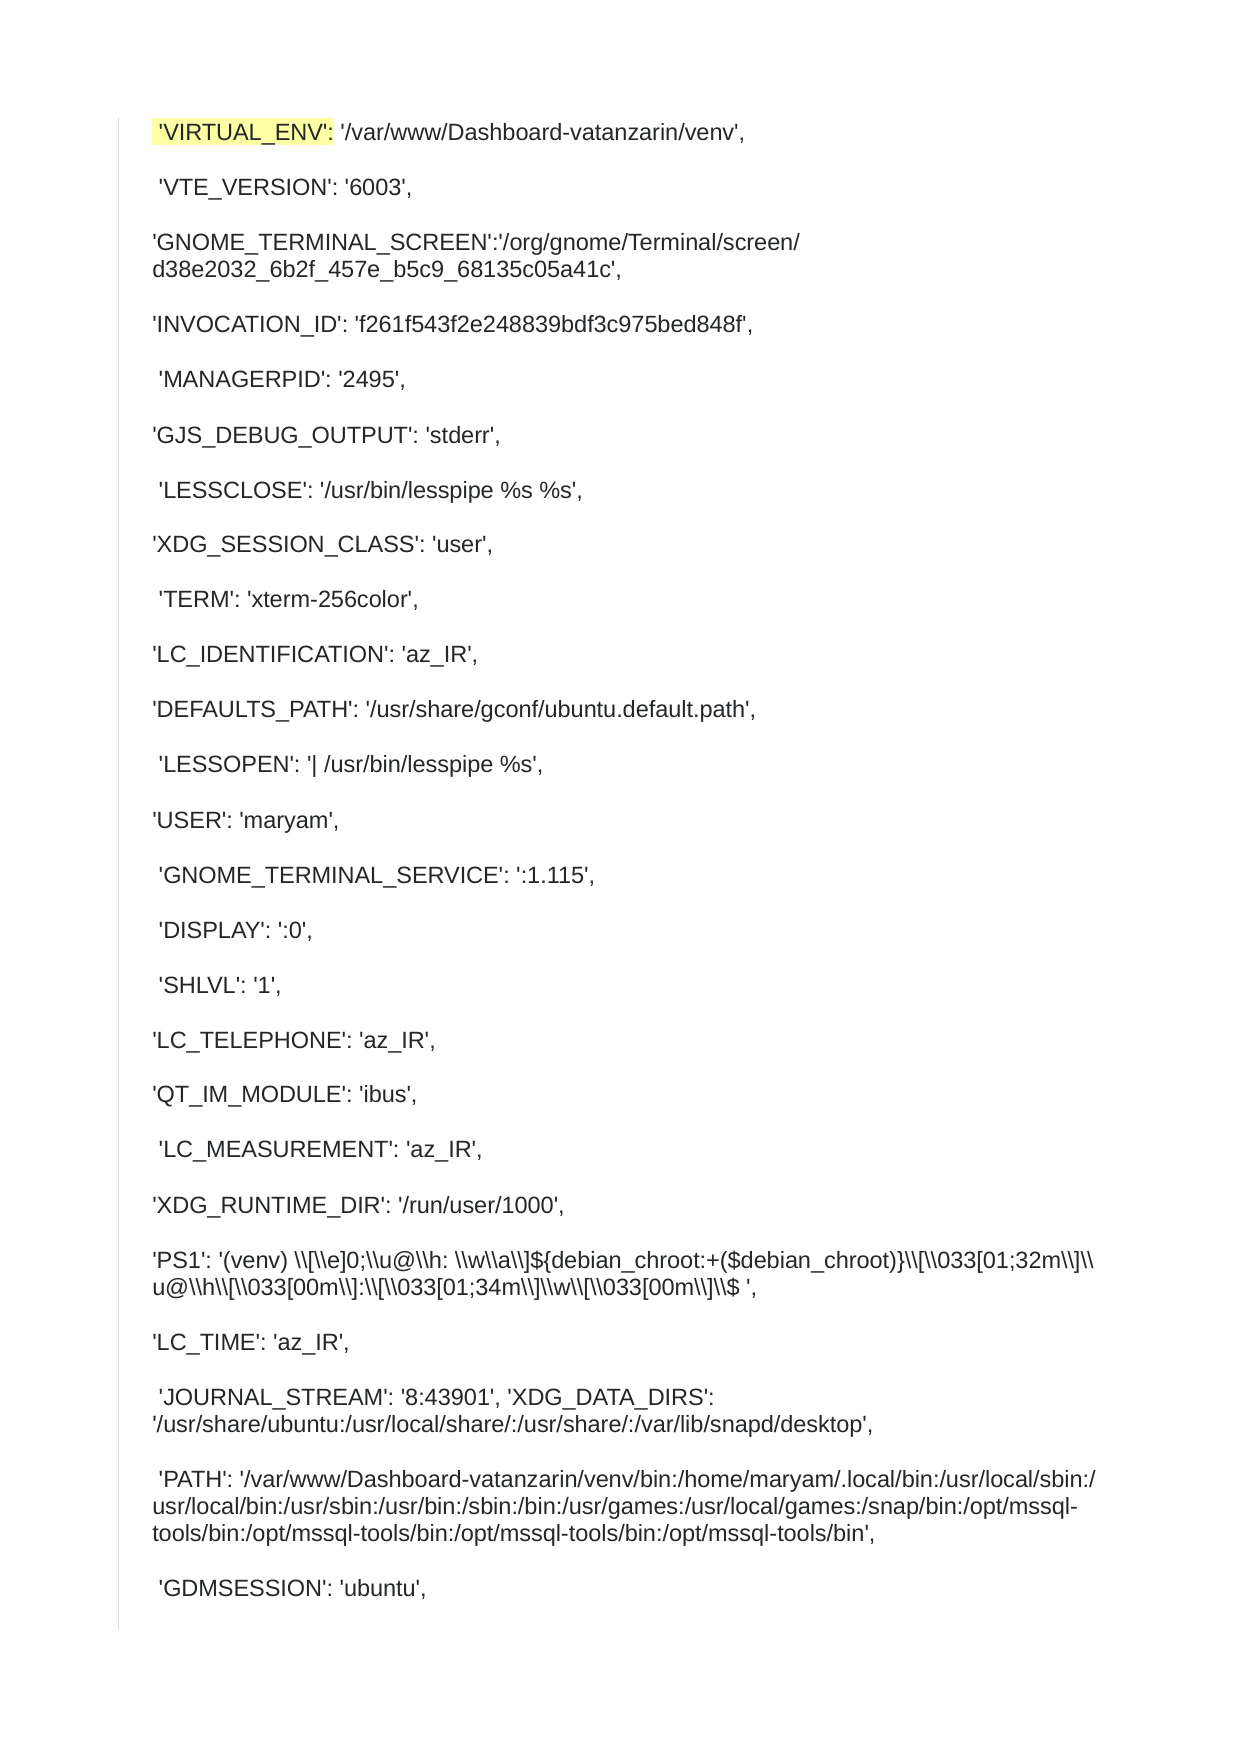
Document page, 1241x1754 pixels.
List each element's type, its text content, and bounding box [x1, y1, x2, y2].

text 'JOURNAL_STREAM': '8:43901', 'XDG_DATA_DIRS': '/usr/share/ubuntu:/usr/local/share/:/usr/share/:/var/lib/snapd/desktop', [119, 1383, 1122, 1437]
text 'GDMSESSION': 'ubuntu', [119, 1574, 1122, 1601]
text 'LC_TELEPHONE': 'az_IR', [119, 1027, 1122, 1054]
text 'VIRTUAL_ENV': '/var/www/Dashboard-vatanzarin/venv', [119, 118, 1122, 145]
text 'VTE_VERSION': '6003', [119, 173, 1122, 200]
text 'DEFAULTS_PATH': '/usr/share/gconf/ubuntu.default.path', [119, 696, 1122, 722]
text 'LESSOPEN': '| /usr/bin/lesspipe %s', [119, 751, 1122, 778]
text 'XDG_RUNTIME_DIR': '/run/user/1000', [119, 1191, 1122, 1218]
text 'PATH': '/var/www/Dashboard-vatanzarin/venv/bin:/home/maryam/.local/bin:/usr/local/sbin:/usr/local/bin:/usr/sbin:/usr/bin:/sbin:/bin:/usr/games:/usr/local/games:/snap/bin:/opt/mssql-tools/bin:/opt/mssql-tools/bin:/opt/mssql-tools/bin:/opt/mssql-tools/bin', [119, 1466, 1122, 1546]
text 'LESSCLOSE': '/usr/bin/lesspipe %s %s', [119, 476, 1122, 503]
text 'USER': 'maryam', [119, 806, 1122, 833]
text 'XDG_SESSION_CLASS': 'user', [119, 530, 1122, 557]
text 'QT_IM_MODULE': 'ibus', [119, 1081, 1122, 1107]
text 'GJS_DEBUG_OUTPUT': 'stderr', [119, 421, 1122, 448]
text 'DISPLAY': ':0', [119, 916, 1122, 943]
text 'TERM': 'xterm-256color', [119, 585, 1122, 612]
text 'MANAGERPID': '2495', [119, 366, 1122, 393]
text 'GNOME_TERMINAL_SERVICE': ':1.115', [119, 861, 1122, 888]
text 'GNOME_TERMINAL_SCREEN':'/org/gnome/Terminal/screen/d38e2032_6b2f_457e_b5c9_68135c05a41c', [119, 228, 1122, 282]
text 'INVOCATION_ID': 'f261f543f2e248839bdf3c975bed848f', [119, 311, 1122, 337]
text 'PS1': '(venv) \\[\\e]0;\\u@\\h: \\w\\a\\]${debian_chroot:+($debian_chroot)}\\[\\033[01;32m\\]\\u@\\h\\[\\033[00m\\]:\\[\\033[01;34m\\]\\w\\[\\033[00m\\]\\$ ', [119, 1246, 1122, 1300]
text 'SHLVL': '1', [119, 972, 1122, 998]
text 'LC_IDENTIFICATION': 'az_IR', [119, 640, 1122, 667]
text 'LC_MEASUREMENT': 'az_IR', [119, 1136, 1122, 1163]
text 'LC_TIME': 'az_IR', [119, 1328, 1122, 1355]
